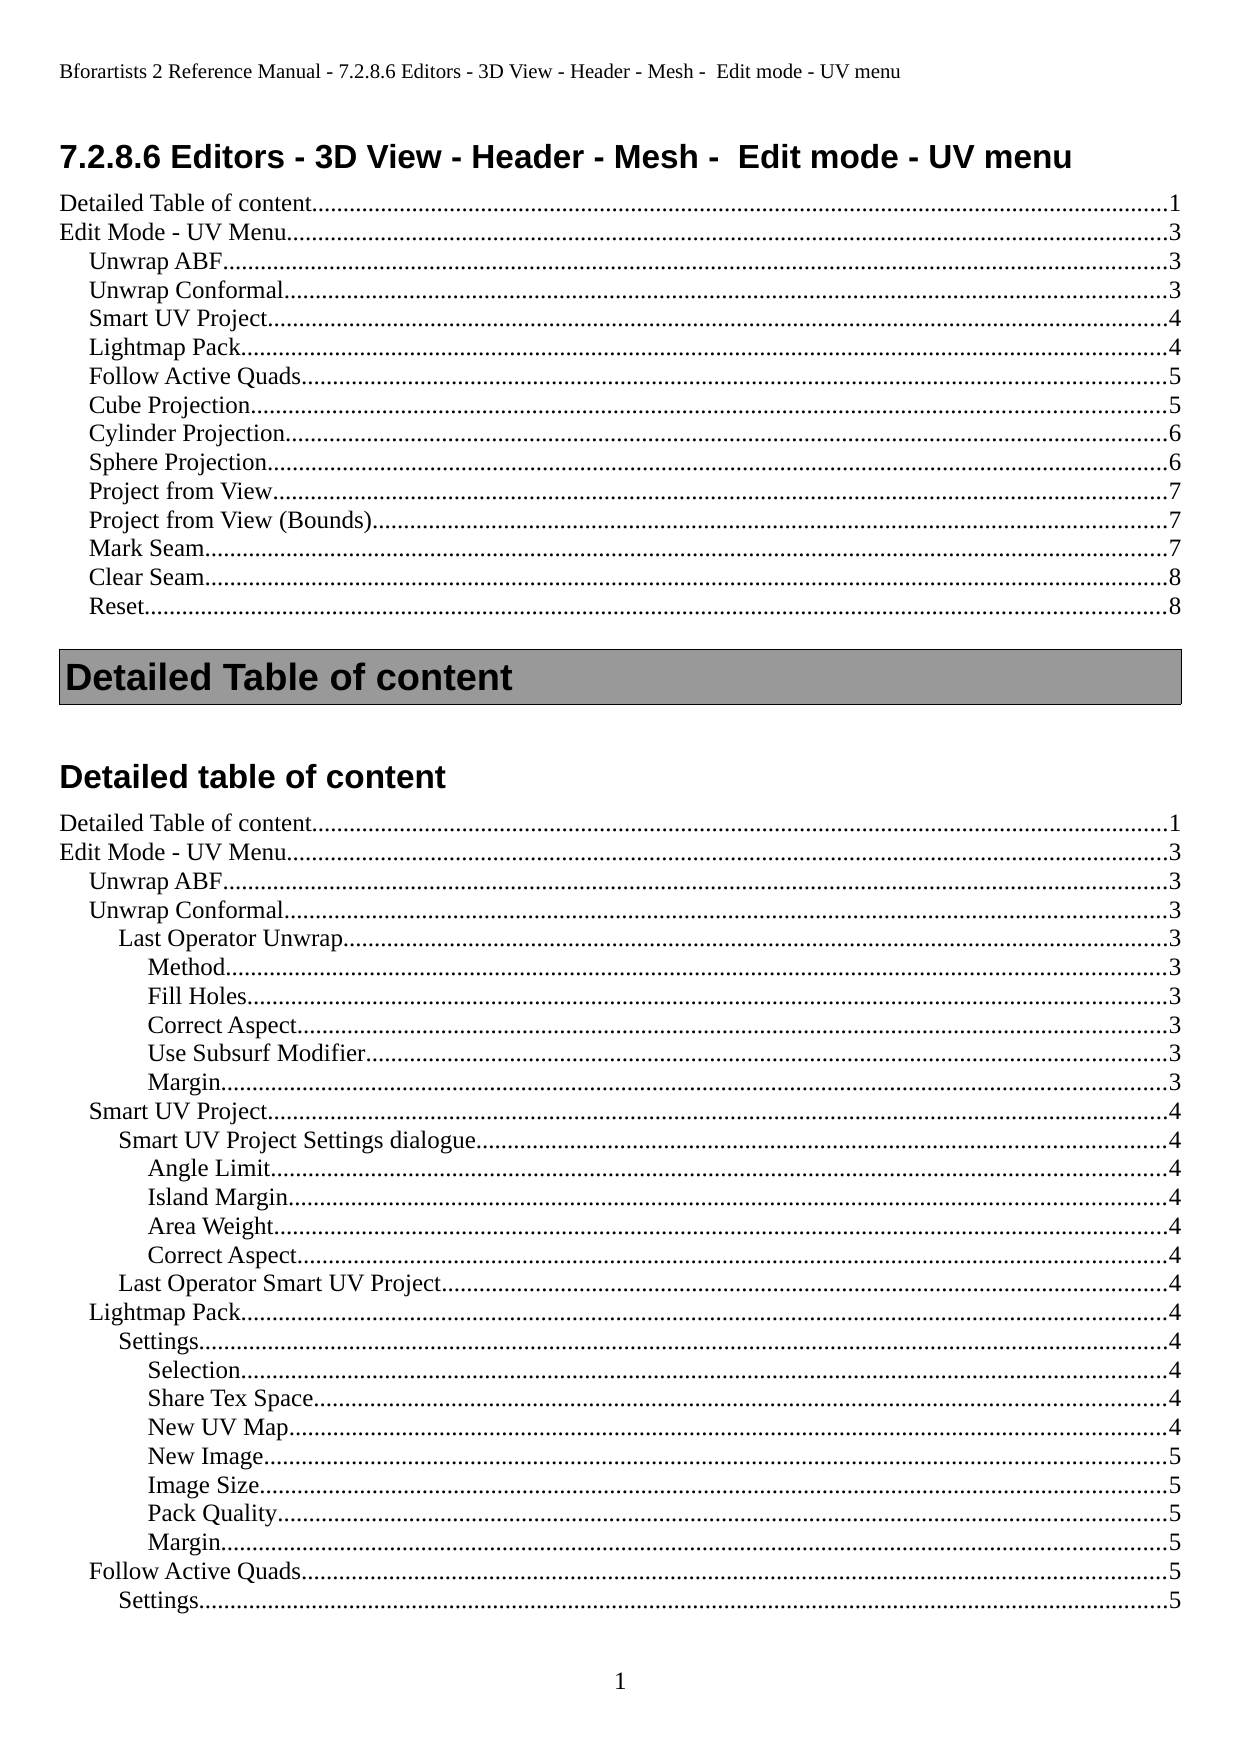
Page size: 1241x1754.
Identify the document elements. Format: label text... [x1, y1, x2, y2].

text Project from View (Bounds) 7 [88, 505, 1181, 533]
text Unwrap Conformal 3 [88, 895, 1181, 923]
table_header Detailed Table of content [60, 650, 1181, 704]
text Share Tex Space 4 [147, 1383, 1181, 1412]
text Sphere Projection 6 [88, 447, 1181, 476]
text Settings 4 [118, 1326, 1181, 1355]
text Smart UV Project 4 [88, 1096, 1181, 1125]
text Correct Aspect 3 [147, 1010, 1181, 1038]
subtitle 7.2.8.6 Editors - 3D View - Header - Mesh - Edit mode - UV menu [59, 138, 1181, 176]
text Area Weight 4 [147, 1211, 1181, 1240]
text Unwrap Conformal 3 [88, 275, 1181, 303]
text Cube Projection 5 [88, 390, 1181, 418]
text Unwrap ABF 3 [88, 246, 1181, 275]
text New UV Map 4 [147, 1412, 1181, 1441]
text Unwrap ABF 3 [88, 866, 1181, 895]
text Reset 8 [88, 591, 1181, 620]
text Edit Mode - UV Menu 3 [59, 837, 1181, 866]
text Detailed Table of content 1 [59, 808, 1181, 837]
text Project from View 7 [88, 476, 1181, 505]
text Method 3 [147, 952, 1181, 981]
subtitle Detailed table of content [59, 758, 1181, 796]
text Last Operator Unwrap 3 [118, 923, 1181, 952]
text Clear Seam 8 [88, 562, 1181, 591]
text Mark Seam 7 [88, 533, 1181, 562]
text Detailed Table of content 1 [59, 188, 1181, 217]
text Follow Active Quads 5 [88, 1556, 1181, 1585]
text Edit Mode - UV Menu 3 [59, 217, 1181, 246]
text Settings 5 [118, 1585, 1181, 1613]
text Margin 3 [147, 1067, 1181, 1096]
text Last Operator Smart UV Project 4 [118, 1268, 1181, 1297]
text New Image 5 [147, 1441, 1181, 1470]
text Image Size 5 [147, 1470, 1181, 1498]
text Pack Quality 5 [147, 1498, 1181, 1527]
text Island Margin 4 [147, 1182, 1181, 1211]
text Smart UV Project 4 [88, 303, 1181, 332]
text Cylinder Projection 6 [88, 418, 1181, 447]
text Angle Limit 4 [147, 1153, 1181, 1182]
text Correct Aspect 4 [147, 1240, 1181, 1268]
text Lightmap Pack 4 [88, 332, 1181, 361]
text Lightmap Pack 4 [88, 1297, 1181, 1326]
text Smart UV Project Settings dialogue 4 [118, 1125, 1181, 1153]
text Selection 4 [147, 1355, 1181, 1383]
text Follow Active Quads 5 [88, 361, 1181, 390]
text Margin 5 [147, 1527, 1181, 1556]
text Fill Holes 3 [147, 981, 1181, 1010]
text Use Subsurf Modifier 3 [147, 1038, 1181, 1067]
